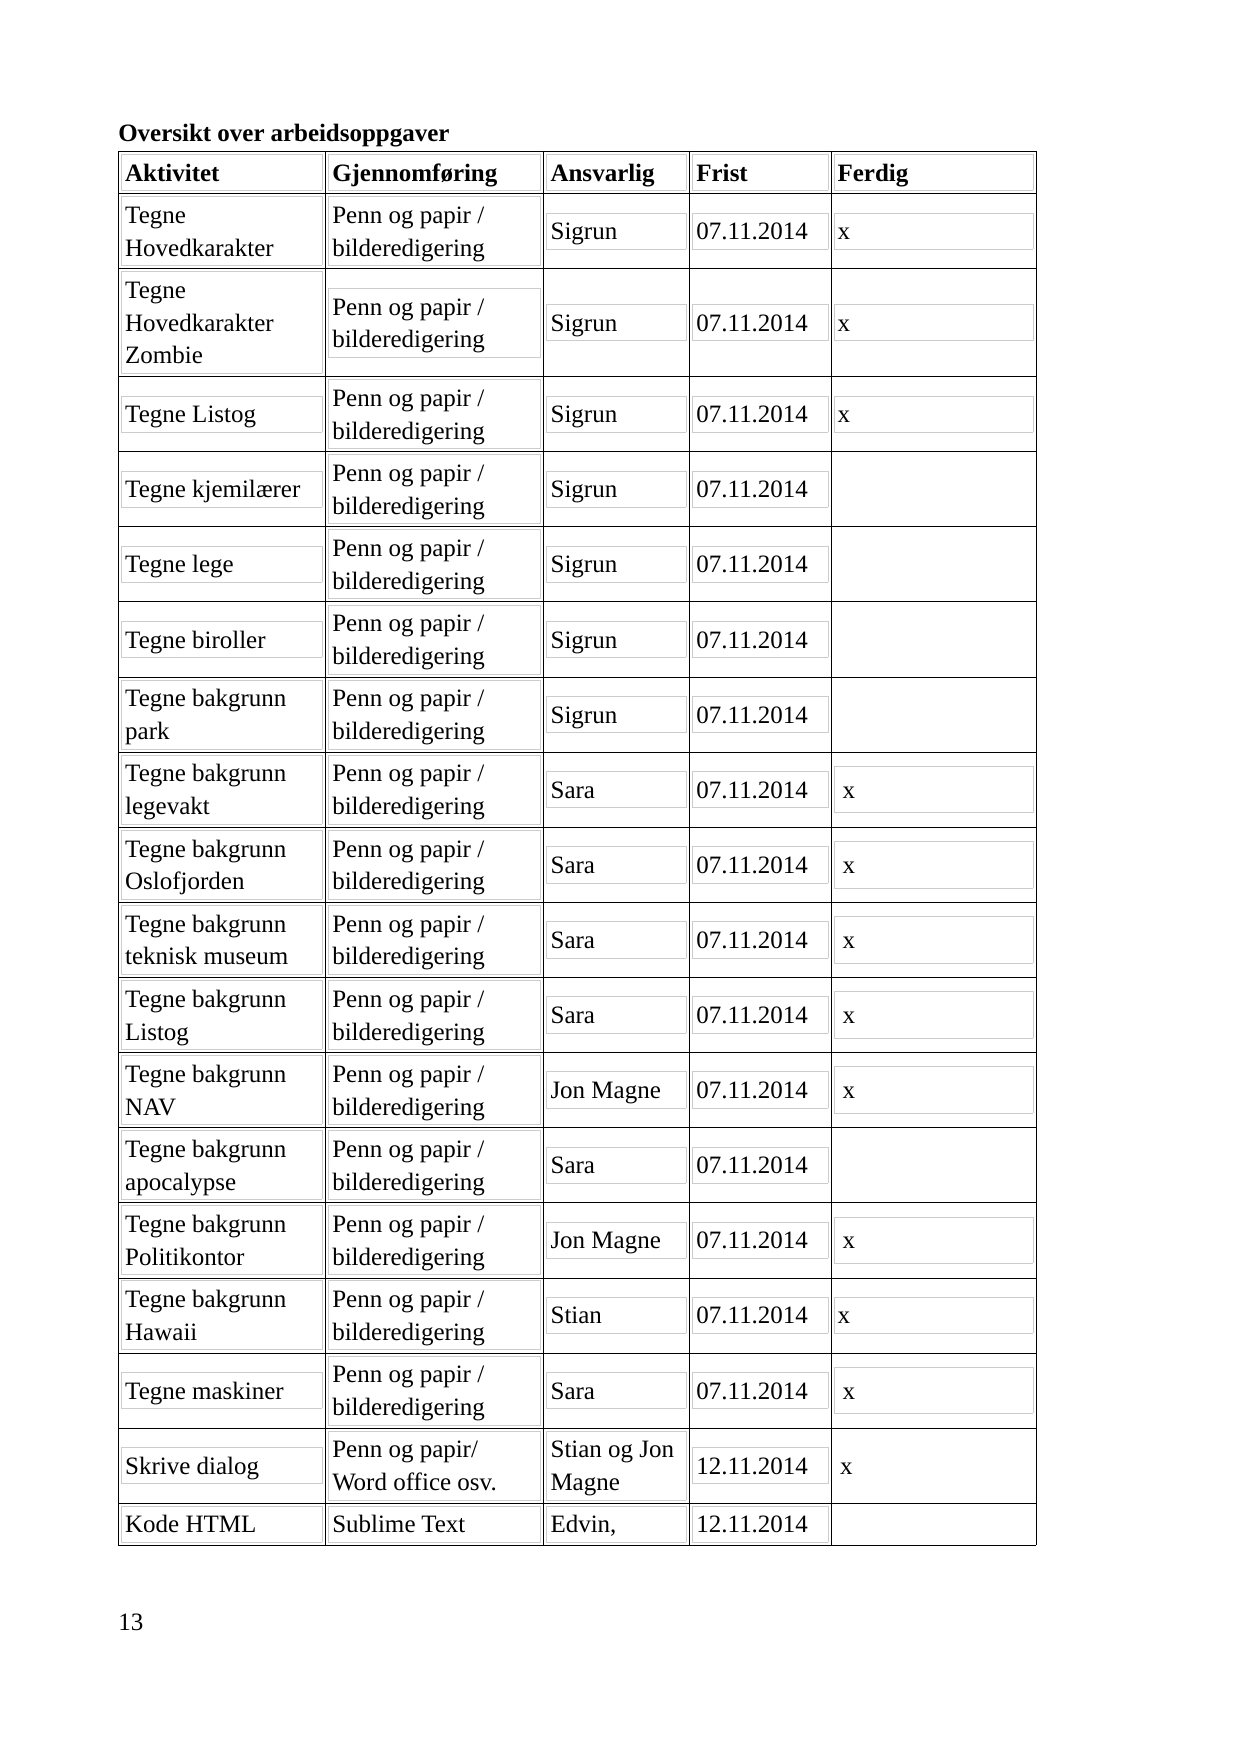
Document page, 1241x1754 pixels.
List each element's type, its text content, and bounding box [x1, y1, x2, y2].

table_cell Sigrun [544, 602, 689, 677]
table_cell Sigrun [544, 452, 689, 526]
table_cell 07.11.2014 [690, 527, 831, 601]
table_cell Stian [544, 1279, 689, 1352]
table_cell x [832, 903, 1036, 977]
table_cell 07.11.2014 [690, 1203, 831, 1277]
table_cell Jon Magne [544, 1203, 689, 1277]
table_header Frist [690, 152, 831, 193]
table_cell 07.11.2014 [690, 828, 831, 902]
table_cell Sigrun [544, 527, 689, 601]
table_cell 07.11.2014 [690, 903, 831, 977]
table_cell 07.11.2014 [690, 269, 831, 376]
table_cell Sara [544, 1128, 689, 1202]
table_cell 07.11.2014 [690, 1354, 831, 1428]
table_cell 07.11.2014 [690, 452, 831, 526]
table_cell [832, 1504, 1036, 1545]
table_cell Penn og papir / bilderedigering [326, 269, 543, 376]
table_cell x [832, 1429, 1036, 1503]
table_cell Sigrun [544, 194, 689, 268]
table_cell Tegne lege [119, 527, 325, 601]
text Oversikt over arbeidsoppgaver [118, 118, 1122, 147]
table_cell 07.11.2014 [690, 377, 831, 451]
table_cell 07.11.2014 [690, 1053, 831, 1127]
table_cell 07.11.2014 [690, 753, 831, 827]
table_cell Sigrun [544, 678, 689, 752]
table_cell 07.11.2014 [690, 194, 831, 268]
table_cell Skrive dialog [119, 1429, 325, 1503]
table_cell Tegne Listog [119, 377, 325, 451]
table_cell x [832, 269, 1036, 376]
table_cell 12.11.2014 [690, 1504, 831, 1545]
table_cell 07.11.2014 [690, 1128, 831, 1202]
table_cell x [832, 1279, 1036, 1352]
table_cell Tegne maskiner [119, 1354, 325, 1428]
table_cell [832, 678, 1036, 752]
table_cell Sigrun [544, 377, 689, 451]
table_cell [832, 452, 1036, 526]
table_cell Penn og papir / bilderedigering [326, 602, 543, 677]
table_cell 07.11.2014 [690, 978, 831, 1052]
table_cell 07.11.2014 [690, 678, 831, 752]
table_cell Jon Magne [544, 1053, 689, 1127]
table_cell 12.11.2014 [690, 1429, 831, 1503]
table_cell x [832, 978, 1036, 1052]
table_cell [832, 527, 1036, 601]
table_cell Tegne biroller [119, 602, 325, 677]
table_cell Sara [544, 978, 689, 1052]
table_cell x [832, 1203, 1036, 1277]
table_cell x [832, 194, 1036, 268]
table_cell [832, 1128, 1036, 1202]
table_cell Sara [544, 903, 689, 977]
table_cell x [832, 1053, 1036, 1127]
table_cell x [832, 753, 1036, 827]
table_cell Tegne kjemilærer [119, 452, 325, 526]
table_cell 07.11.2014 [690, 602, 831, 677]
table_cell x [832, 377, 1036, 451]
table_cell Sigrun [544, 269, 689, 376]
table_cell x [832, 828, 1036, 902]
table_cell Sara [544, 753, 689, 827]
table_header Ferdig [832, 152, 1036, 193]
table_cell Sara [544, 1354, 689, 1428]
table_cell 07.11.2014 [690, 1279, 831, 1352]
table_cell [832, 602, 1036, 677]
table_cell Sara [544, 828, 689, 902]
table_cell x [832, 1354, 1036, 1428]
